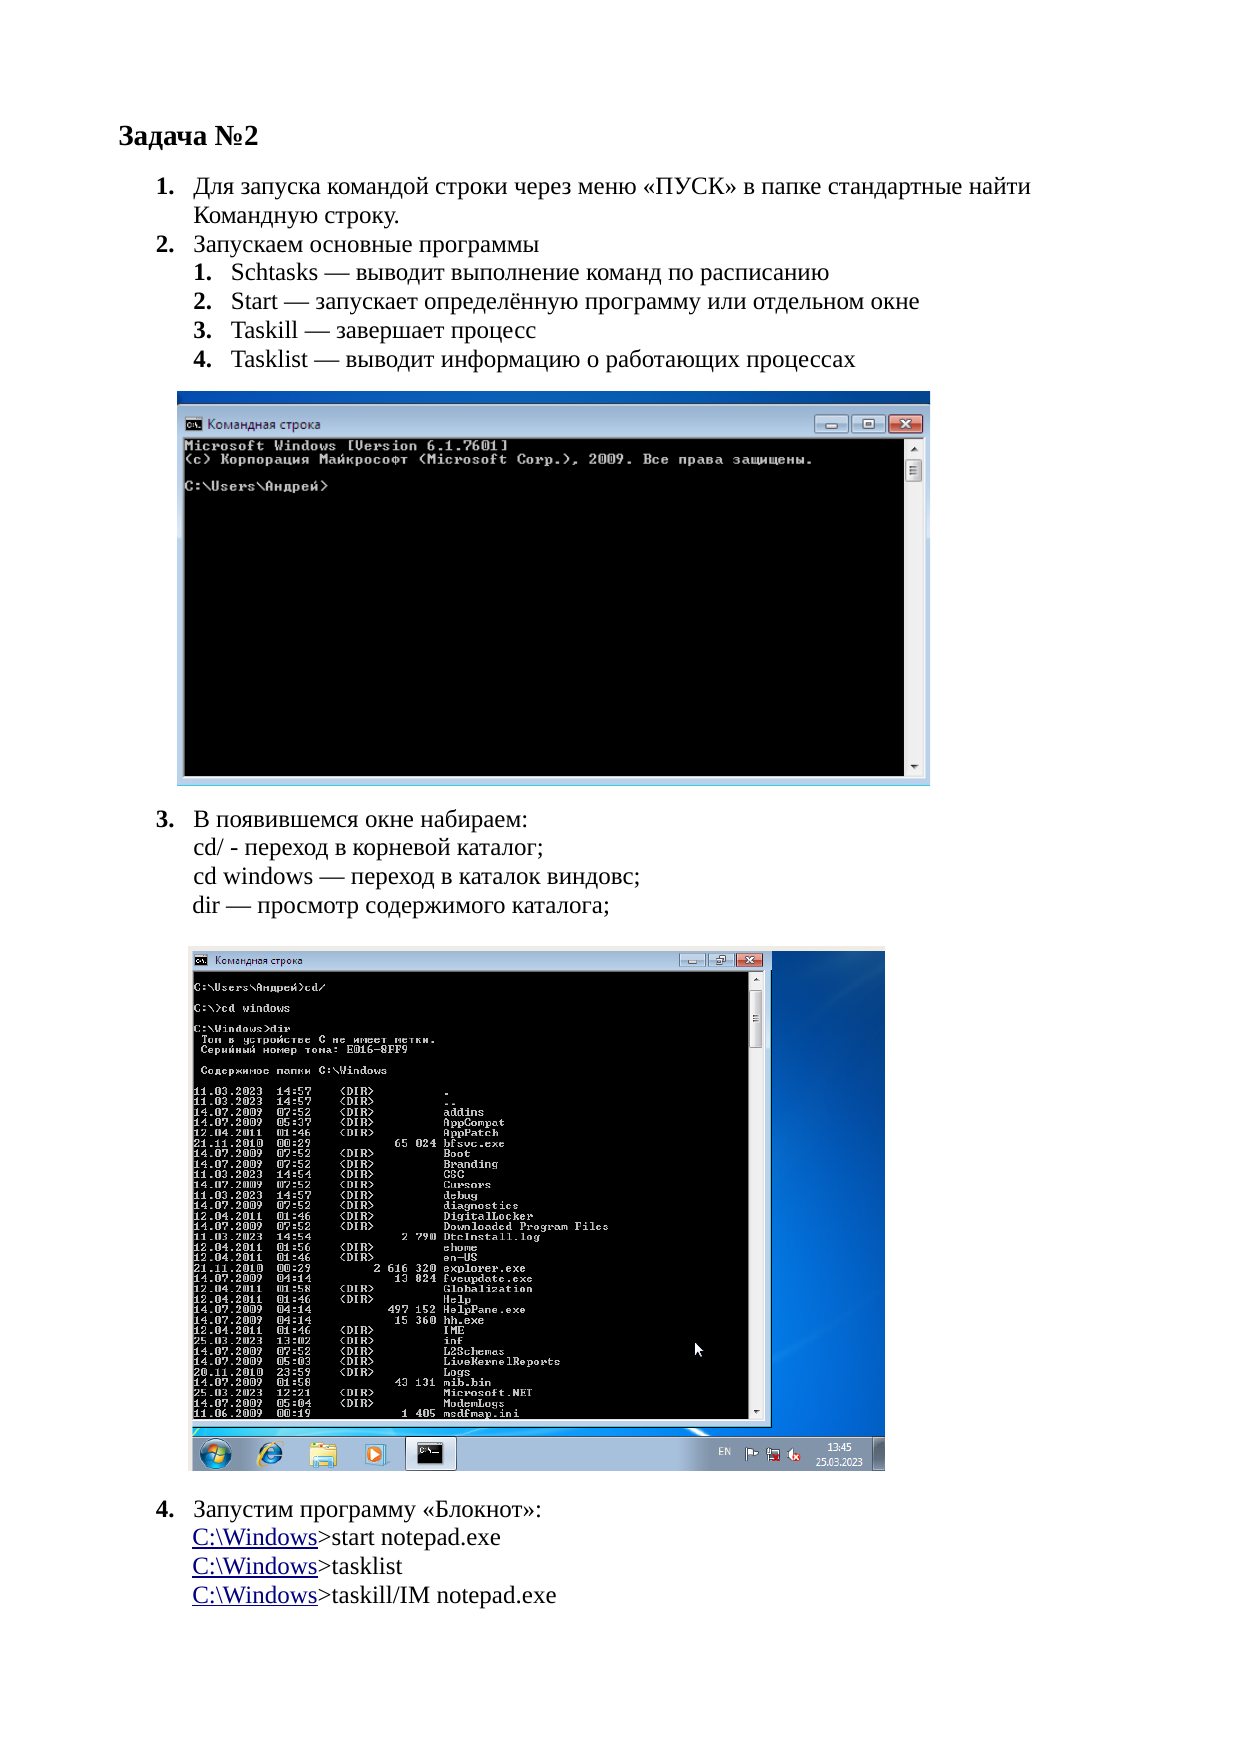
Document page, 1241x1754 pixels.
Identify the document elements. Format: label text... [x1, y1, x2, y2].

text C:\Windows>tasklist [118, 1551, 1122, 1580]
text C:\Windows>start notepad.exe [118, 1522, 1122, 1551]
list Для запуска командой строки через меню «ПУСК» в папке стандартные найти Командную строку. [156, 171, 1122, 229]
list В появившемся окне набираем: [156, 804, 1122, 832]
list Schtasks — выводит выполнение команд по расписанию [193, 257, 1122, 286]
list cd/ - переход в корневой каталог; [156, 832, 1122, 861]
picture [177, 391, 931, 786]
text Задача №2 [118, 118, 1122, 152]
list cd windows — переход в каталок виндовс; [156, 861, 1122, 890]
list Запускаем основные программы [156, 229, 1122, 257]
list Запустим программу «Блокнот»: [156, 1494, 1122, 1522]
list Taskill — завершает процесс [193, 315, 1122, 344]
picture [188, 946, 885, 1471]
text dir — просмотр содержимого каталога; [118, 890, 1122, 919]
list Start — запускает определённую программу или отдельном окне [193, 286, 1122, 315]
text C:\Windows>taskill/IM notepad.exe [118, 1580, 1122, 1609]
list Tasklist — выводит информацию о работающих процессах [193, 344, 1122, 372]
